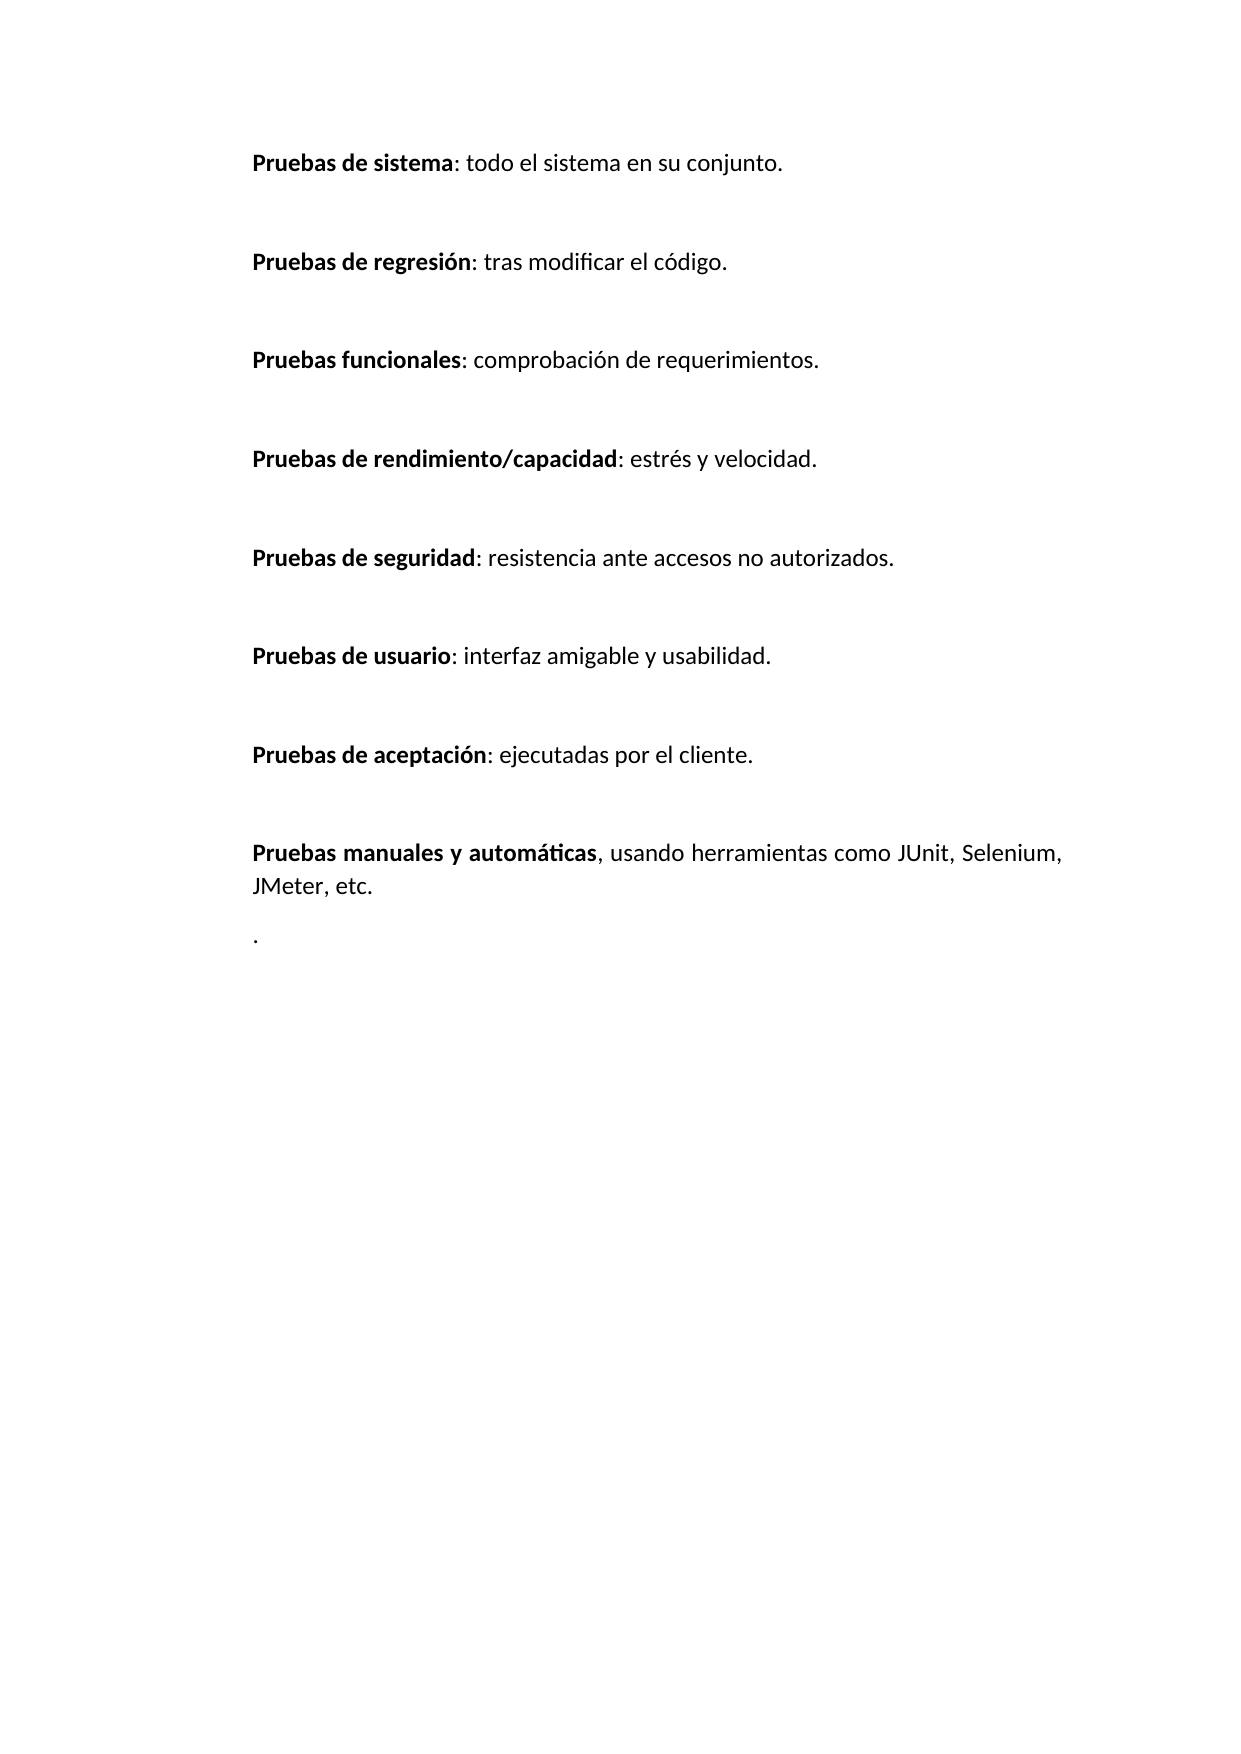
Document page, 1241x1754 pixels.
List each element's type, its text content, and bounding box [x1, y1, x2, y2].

list Pruebas de usuario: interfaz amigable y usabilidad. [252, 640, 1063, 671]
list . [252, 919, 1063, 950]
list Pruebas de seguridad: resistencia ante accesos no autorizados. [252, 542, 1063, 572]
list Pruebas de regresión: tras modificar el código. [252, 246, 1063, 277]
list Pruebas funcionales: comprobación de requerimientos. [252, 345, 1063, 375]
list Pruebas de rendimiento/capacidad: estrés y velocidad. [252, 443, 1063, 474]
list Pruebas de aceptación: ejecutadas por el cliente. [252, 739, 1063, 769]
list Pruebas manuales y automáticas, usando herramientas como JUnit, Selenium, JMeter, etc. [252, 837, 1063, 901]
list Pruebas de sistema: todo el sistema en su conjunto. [252, 148, 1063, 178]
